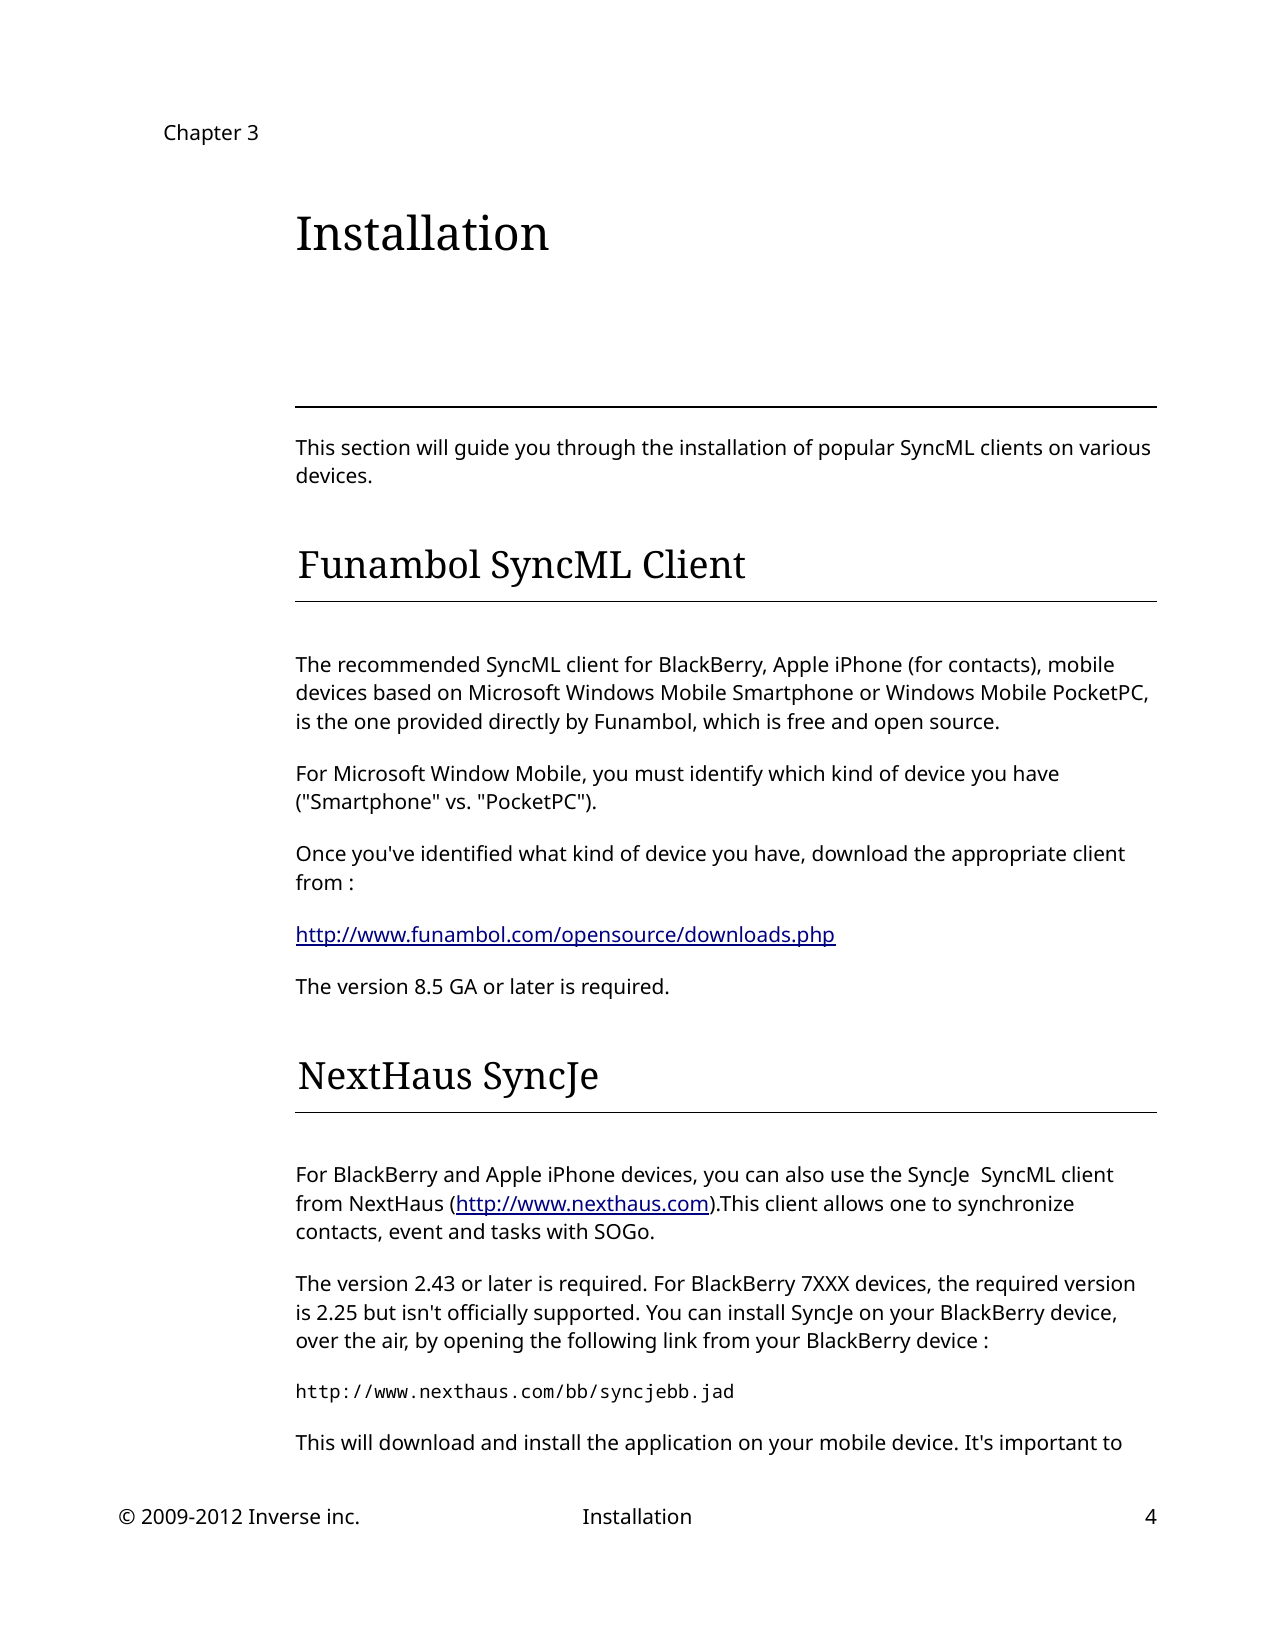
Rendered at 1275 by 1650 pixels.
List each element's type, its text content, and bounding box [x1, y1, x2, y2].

text The version 2.43 or later is required. For BlackBerry 7XXX devices, the required version is 2.25 but isn't officially supported. You can install SyncJe on your BlackBerry device, over the air, by opening the following link from your BlackBerry device : [295, 1269, 1157, 1355]
text http://www.funambol.com/opensource/downloads.php [295, 920, 1157, 948]
text http://www.nexthaus.com/bb/syncjebb.jad [295, 1378, 1157, 1404]
text Once you've identified what kind of device you have, download the appropriate client from : [295, 839, 1157, 896]
subtitle Funambol SyncML Client [295, 538, 1157, 601]
text This will download and install the application on your mobile device. It's important to [295, 1428, 1157, 1456]
subtitle Installation [295, 201, 1157, 406]
text The version 8.5 GA or later is required. [295, 972, 1157, 1001]
text For Microsoft Window Mobile, you must identify which kind of device you have ("Smartphone" vs. "PocketPC"). [295, 759, 1157, 816]
text The recommended SyncML client for BlackBerry, Apple iPhone (for contacts), mobile devices based on Microsoft Windows Mobile Smartphone or Windows Mobile PocketPC, is the one provided directly by Funambol, which is free and open source. [295, 650, 1157, 735]
text This section will guide you through the installation of popular SyncML clients on various devices. [295, 433, 1157, 490]
subtitle NextHaus SyncJe [295, 1049, 1157, 1112]
text For BlackBerry and Apple iPhone devices, you can also use the SyncJe SyncML client from NextHaus (http://www.nexthaus.com).This client allows one to synchronize contacts, event and tasks with SOGo. [295, 1161, 1157, 1246]
